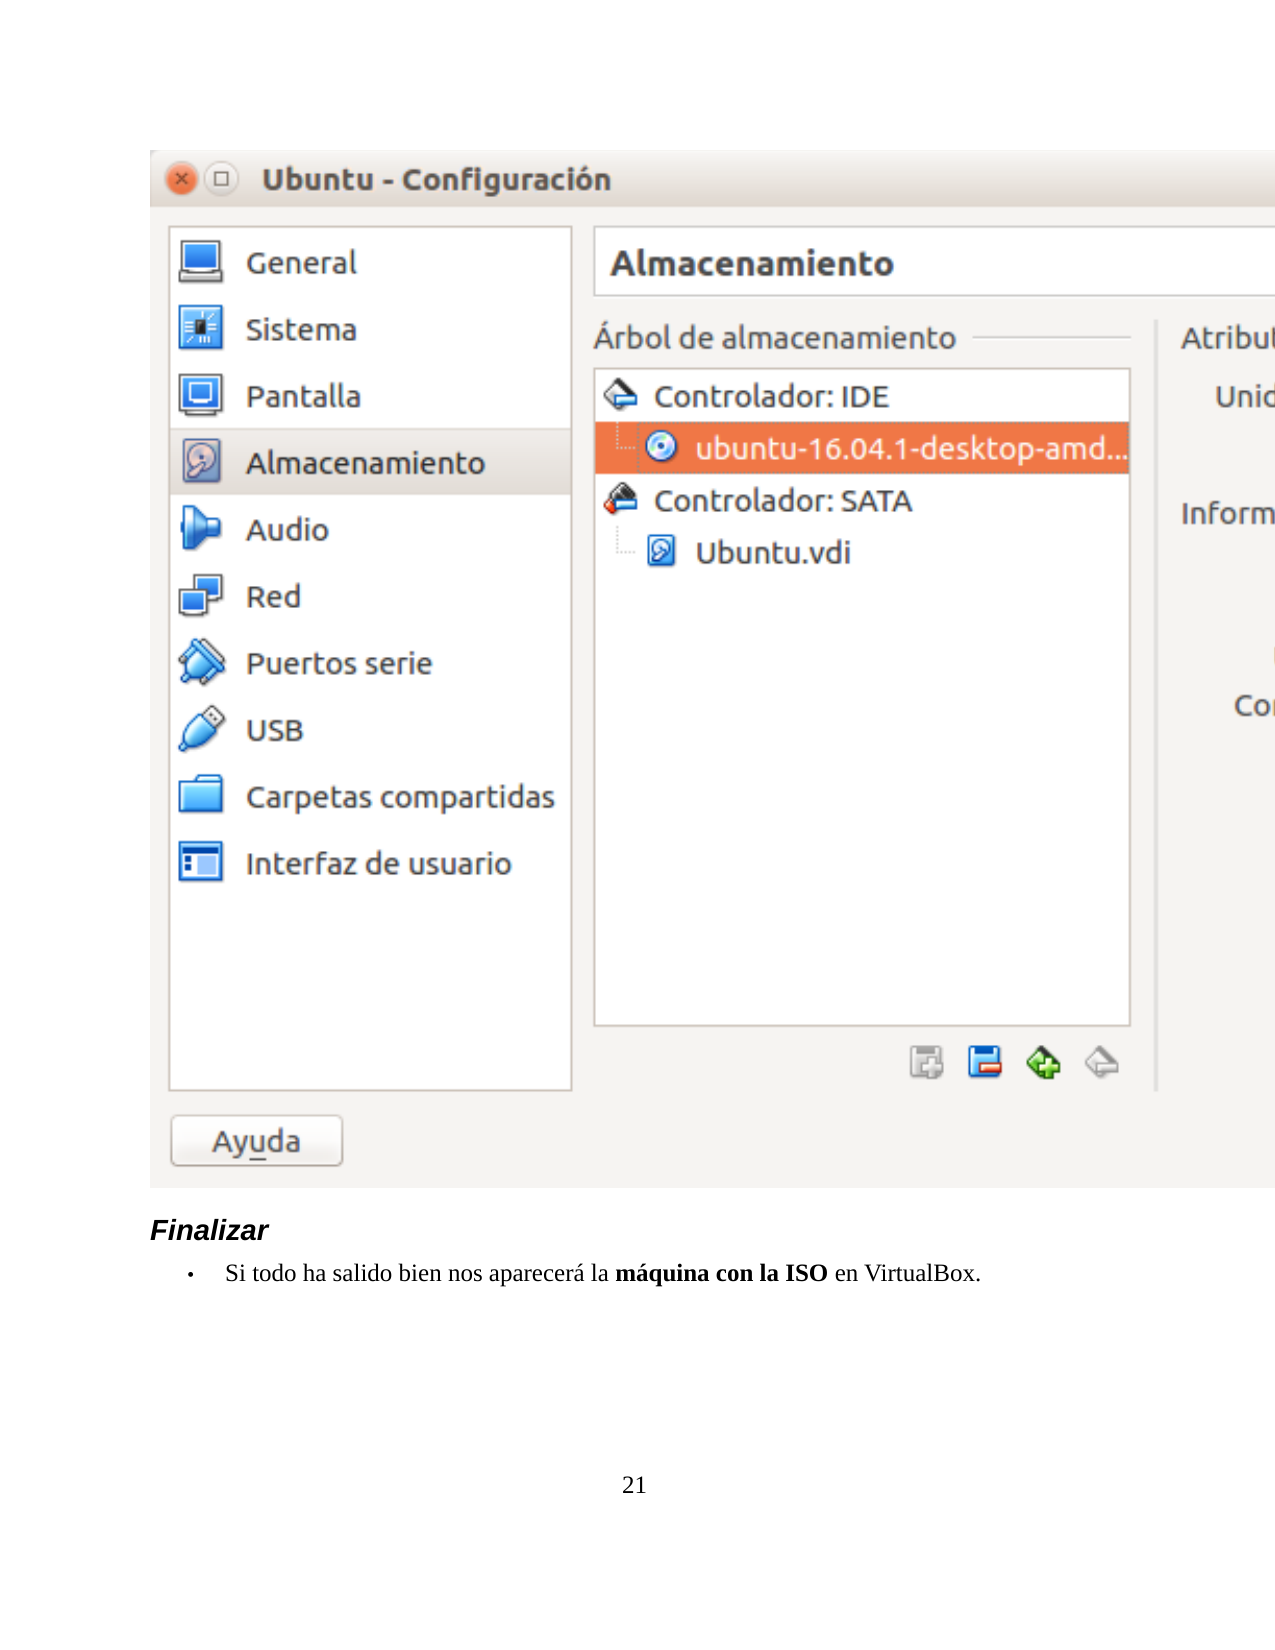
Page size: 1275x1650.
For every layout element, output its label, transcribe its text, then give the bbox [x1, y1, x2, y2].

picture [150, 150, 1275, 1188]
subtitle Finalizar [150, 1212, 1125, 1246]
list Si todo ha salido bien nos aparecerá la máquina con la ISO en VirtualBox. [187, 1258, 1125, 1287]
